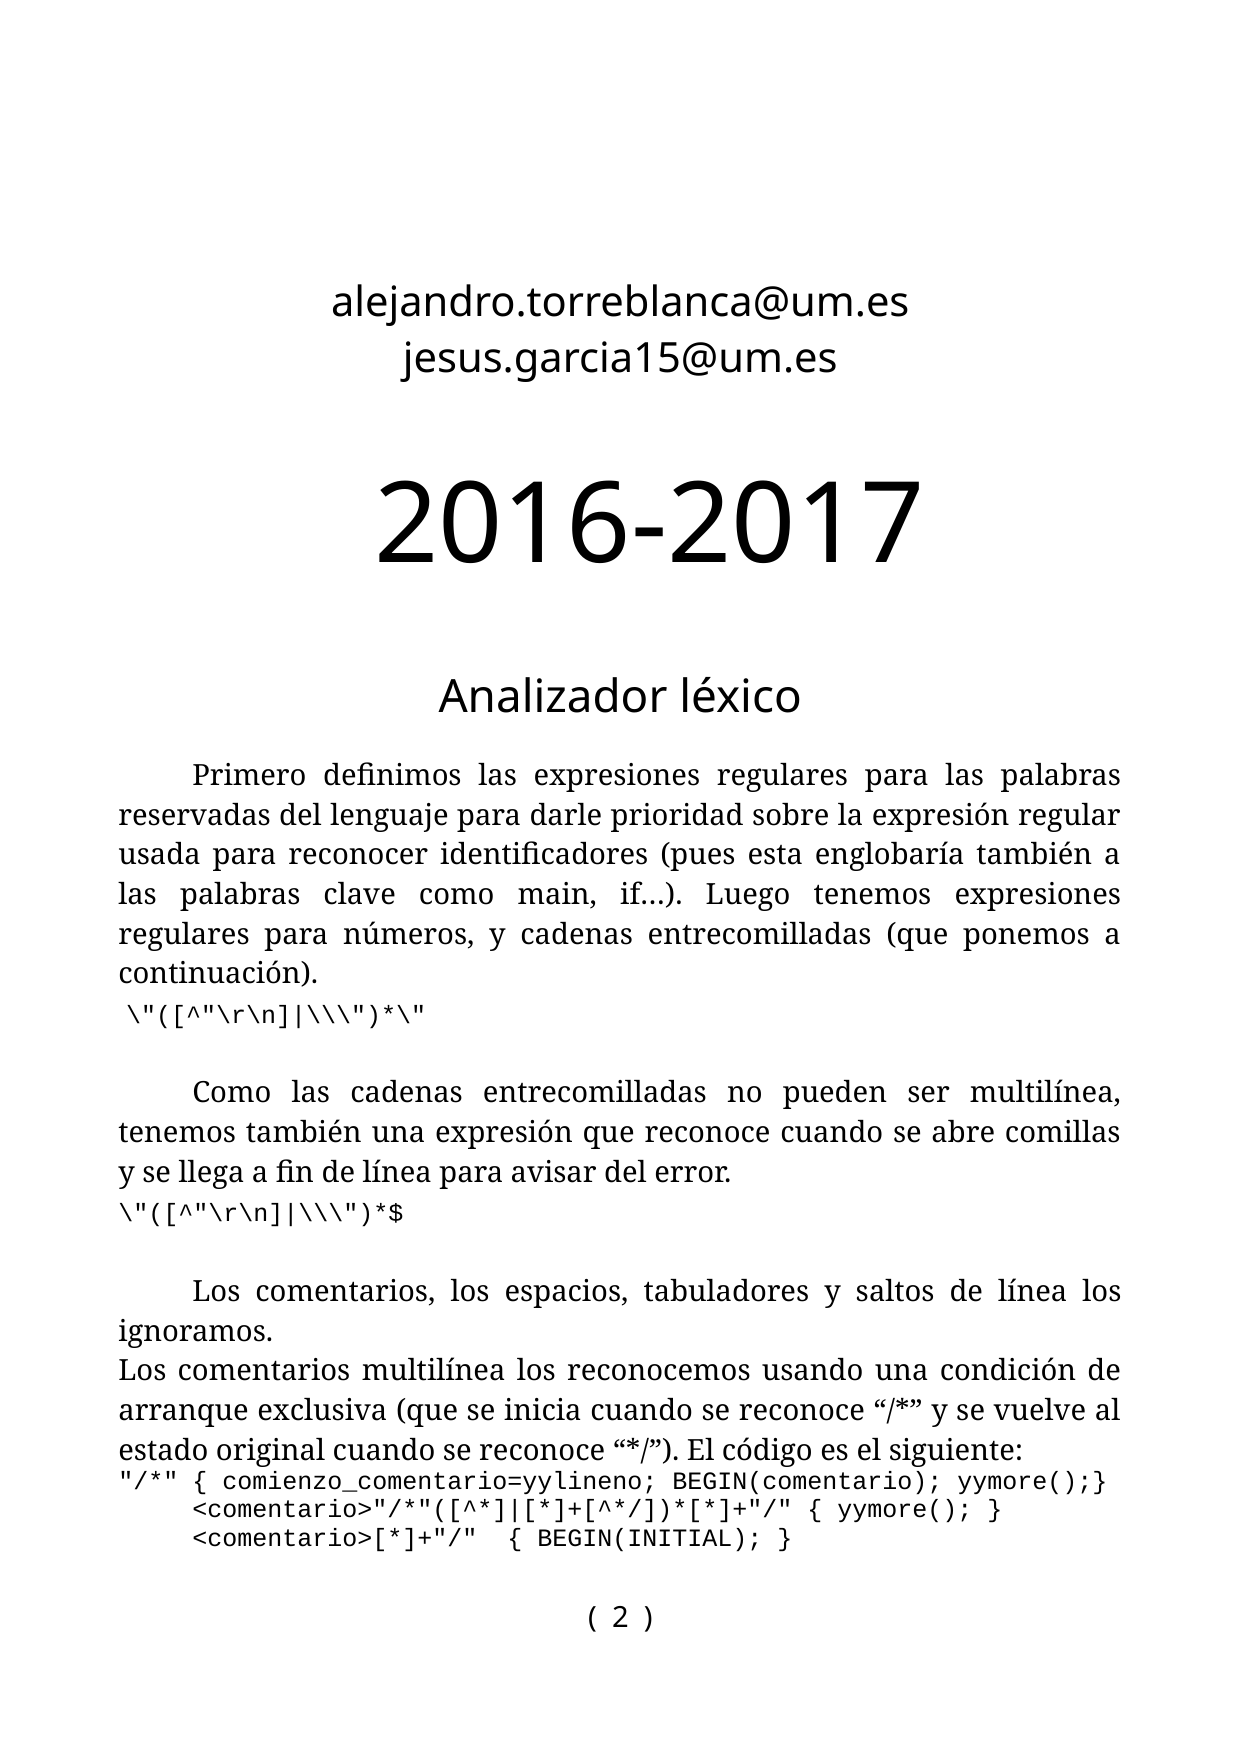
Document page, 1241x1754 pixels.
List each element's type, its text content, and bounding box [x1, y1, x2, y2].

text Los comentarios, los espacios, tabuladores y saltos de línea los ignoramos. [118, 1270, 1122, 1349]
text Los comentarios multilínea los reconocemos usando una condición de arranque exclusiva (que se inicia cuando se reconoce “/*” y se vuelve al estado original cuando se reconoce “*/”). El código es el siguiente: [118, 1349, 1122, 1468]
text 2016-2017 [118, 442, 1122, 595]
text \"([^"\r\n]|\\\")*\" [118, 992, 1122, 1032]
text "/*" { comienzo_comentario=yylineno; BEGIN(comentario); yymore();} [118, 1468, 1122, 1497]
text <comentario>"/*"([^*]|[*]+[^*/])*[*]+"/" { yymore(); } [118, 1497, 1122, 1525]
text <comentario>[*]+"/" { BEGIN(INITIAL); } [118, 1525, 1122, 1553]
text alejandro.torreblanca@um.es [118, 271, 1122, 328]
text Como las cadenas entrecomilladas no pueden ser multilínea, tenemos también una expresión que reconoce cuando se abre comillas y se llega a fin de línea para avisar del error. [118, 1072, 1122, 1191]
text jesus.garcia15@um.es [118, 328, 1122, 385]
text \"([^"\r\n]|\\\")*$ [118, 1191, 1122, 1230]
text Primero definimos las expresiones regulares para las palabras reservadas del lenguaje para darle prioridad sobre la expresión regular usada para reconocer identificadores (pues esta englobaría también a las palabras clave como main, if…). Luego tenemos expresiones regulares para números, y cadenas entrecomilladas (que ponemos a continuación). [118, 754, 1122, 992]
text Analizador léxico [118, 663, 1122, 725]
